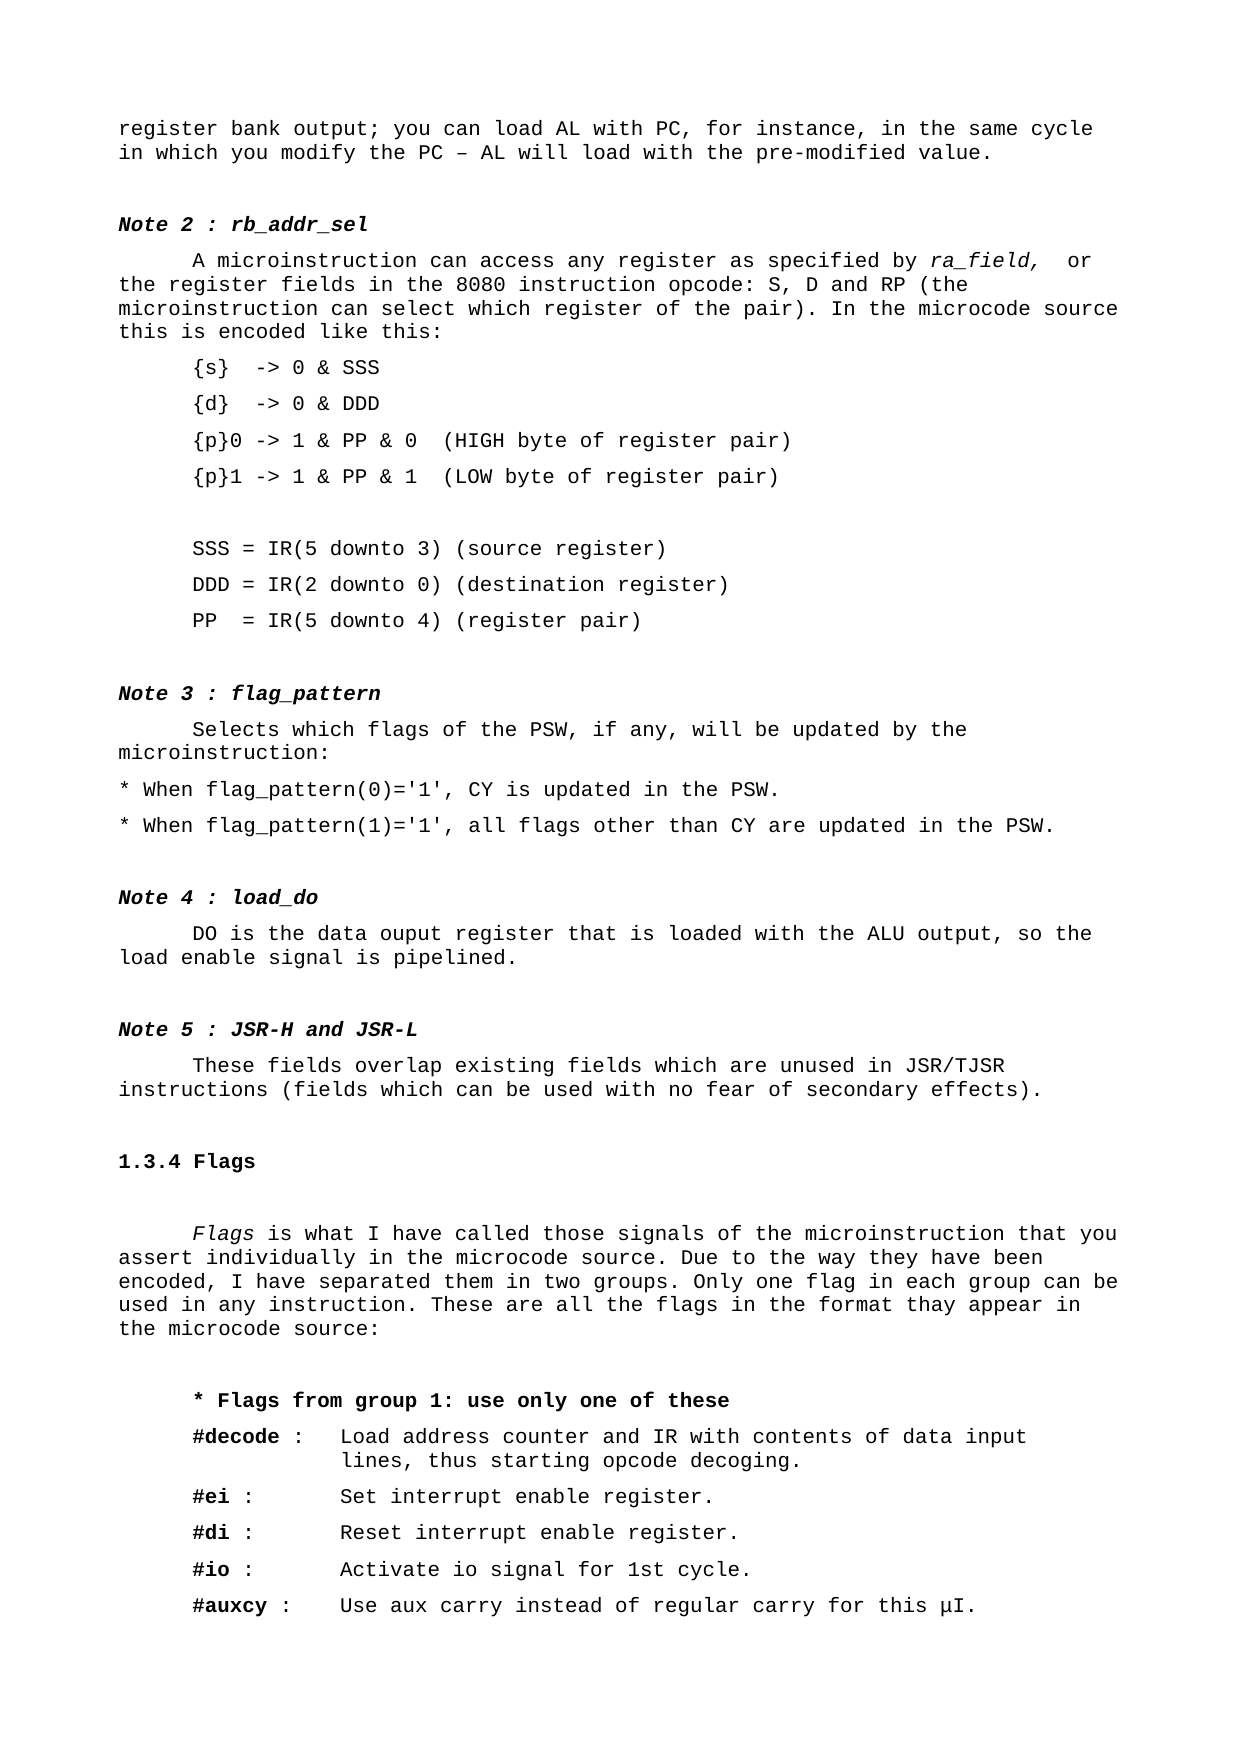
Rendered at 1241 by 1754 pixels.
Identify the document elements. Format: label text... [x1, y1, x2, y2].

text register bank output; you can load AL with PC, for instance, in the same cycle in which you modify the PC – AL will load with the pre-modified value. [118, 118, 1122, 165]
text These fields overlap existing fields which are unused in JSR/TJSR instructions (fields which can be used with no fear of secondary effects). [118, 1055, 1122, 1102]
text DO is the data ouput register that is loaded with the ALU output, so the load enable signal is pipelined. [118, 923, 1122, 970]
text #ei : Set interrupt enable register. [118, 1486, 1122, 1510]
text {d} -> 0 & DDD [118, 393, 1122, 417]
text Flags is what I have called those signals of the microinstruction that you assert individually in the microcode source. Due to the way they have been encoded, I have separated them in two groups. Only one flag in each group can be used in any instruction. These are all the flags in the format thay appear in the microcode source: [118, 1223, 1122, 1342]
text Note 2 : rb_addr_sel [118, 214, 1122, 238]
text SSS = IR(5 downto 3) (source register) [118, 538, 1122, 562]
text Note 5 : JSR-H and JSR-L [118, 1019, 1122, 1043]
text 1.3.4 Flags [118, 1151, 1122, 1175]
text Note 3 : flag_pattern [118, 683, 1122, 706]
text #io : Activate io signal for 1st cycle. [118, 1558, 1122, 1582]
text A microinstruction can access any register as specified by ra_field, or the register fields in the 8080 instruction opcode: S, D and RP (the microinstruction can select which register of the pair). In the microcode source this is encoded like this: [118, 250, 1122, 345]
text * When flag_pattern(0)='1', CY is updated in the PSW. [118, 778, 1122, 802]
text #decode : Load address counter and IR with contents of data input lines, thus starting opcode decoging. [118, 1426, 1122, 1474]
text DDD = IR(2 downto 0) (destination register) [118, 574, 1122, 598]
text {p}0 -> 1 & PP & 0 (HIGH byte of register pair) [118, 429, 1122, 453]
text {s} -> 0 & SSS [118, 357, 1122, 381]
text #auxcy : Use aux carry instead of regular carry for this μI. [118, 1595, 1122, 1618]
text Note 4 : load_do [118, 887, 1122, 911]
text #di : Reset interrupt enable register. [118, 1522, 1122, 1546]
text * When flag_pattern(1)='1', all flags other than CY are updated in the PSW. [118, 815, 1122, 838]
text * Flags from group 1: use only one of these [118, 1390, 1122, 1414]
text PP = IR(5 downto 4) (register pair) [118, 610, 1122, 634]
text {p}1 -> 1 & PP & 1 (LOW byte of register pair) [118, 466, 1122, 489]
text Selects which flags of the PSW, if any, will be updated by the microinstruction: [118, 719, 1122, 766]
